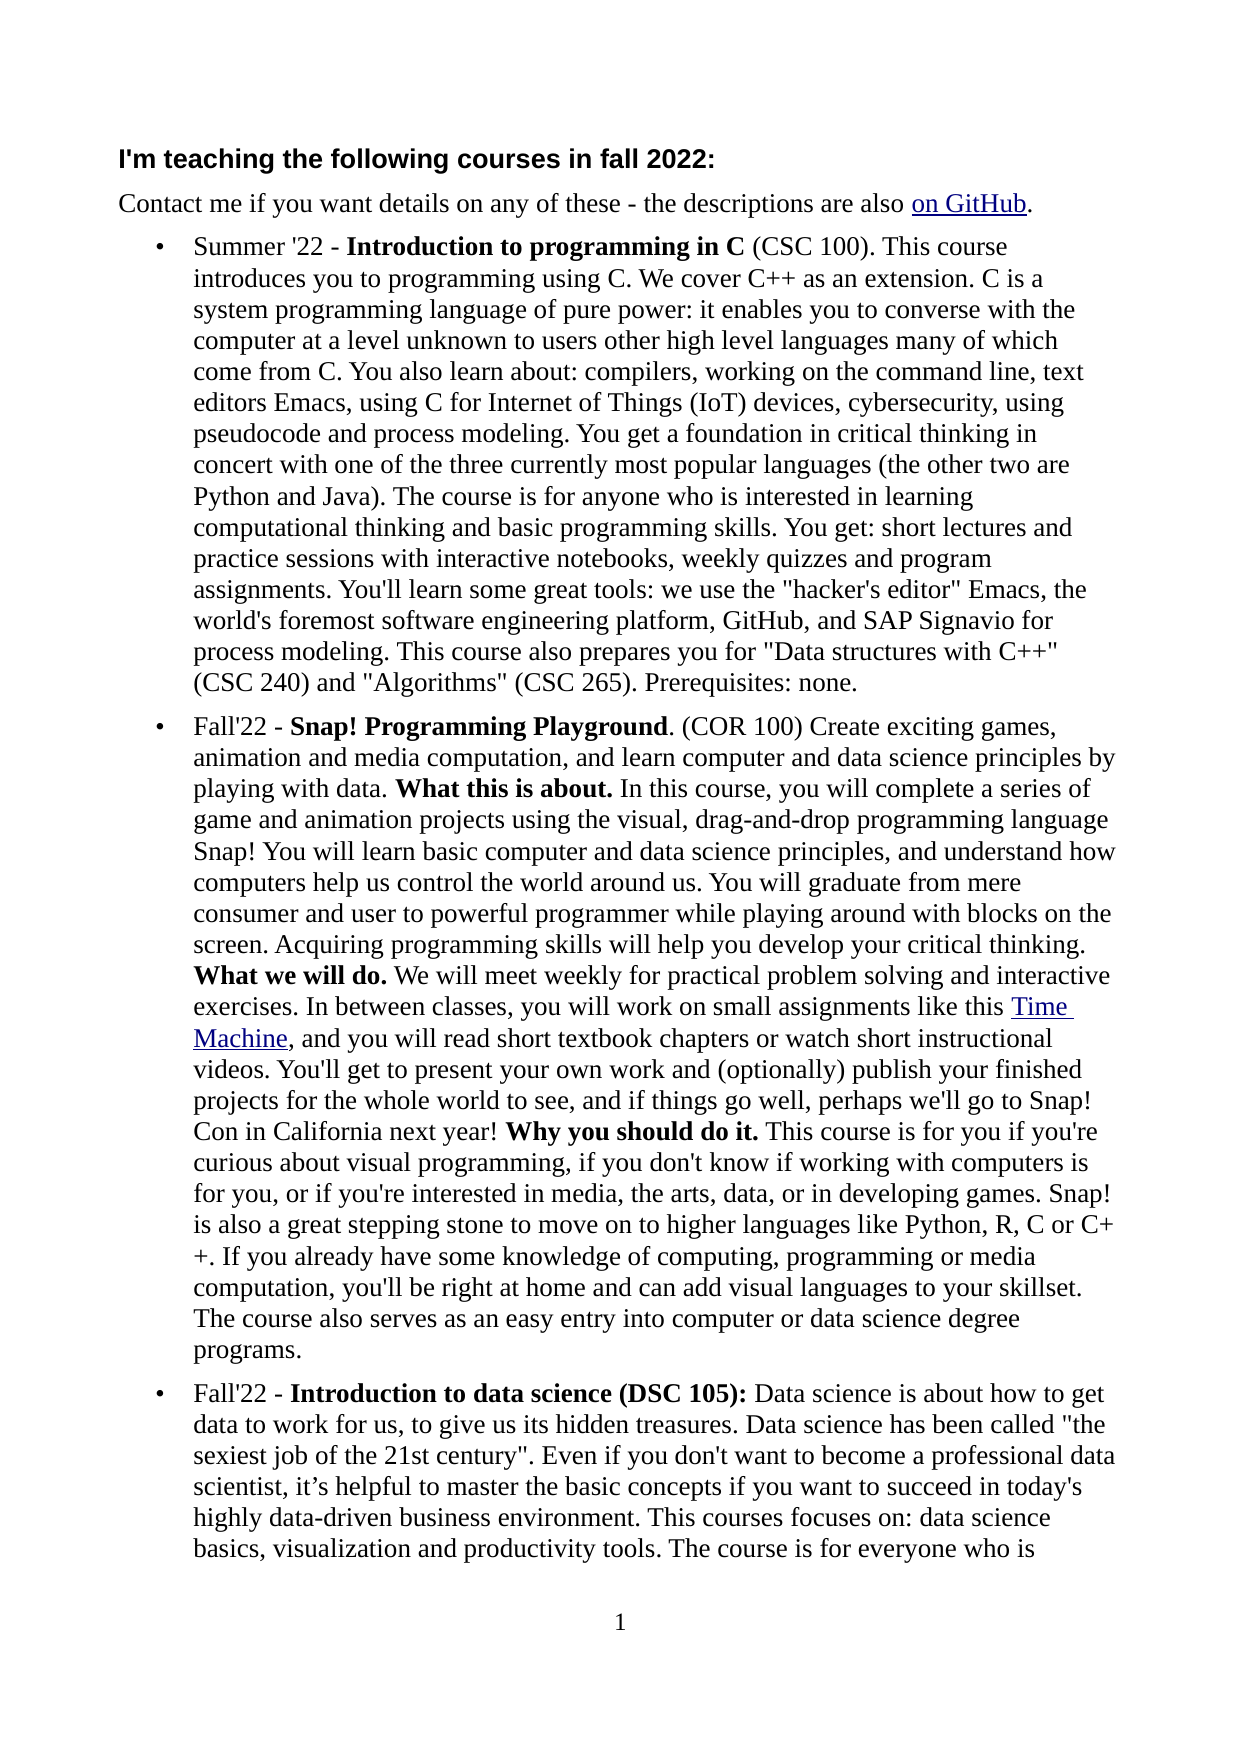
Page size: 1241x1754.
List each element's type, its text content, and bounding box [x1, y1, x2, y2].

subtitle I'm teaching the following courses in fall 2022: [118, 143, 1122, 174]
list Summer '22 - Introduction to programming in C (CSC 100). This course introduces you to programming using C. We cover C++ as an extension. C is a system programming language of pure power: it enables you to converse with the computer at a level unknown to users other high level languages many of which come from C. You also learn about: compilers, working on the command line, text editors Emacs, using C for Internet of Things (IoT) devices, cybersecurity, using pseudocode and process modeling. You get a foundation in critical thinking in concert with one of the three currently most popular languages (the other two are Python and Java). The course is for anyone who is interested in learning computational thinking and basic programming skills. You get: short lectures and practice sessions with interactive notebooks, weekly quizzes and program assignments. You'll learn some great tools: we use the "hacker's editor" Emacs, the world's foremost software engineering platform, GitHub, and SAP Signavio for process modeling. This course also prepares you for "Data structures with C++" (CSC 240) and "Algorithms" (CSC 265). Prerequisites: none. [156, 231, 1122, 698]
list Fall'22 - Introduction to data science (DSC 105): Data science is about how to get data to work for us, to give us its hidden treasures. Data science has been called "the sexiest job of the 21st century". Even if you don't want to become a professional data scientist, it’s helpful to master the basic concepts if you want to succeed in today's highly data-driven business environment. This courses focuses on: data science basics, visualization and productivity tools. The course is for everyone who is [156, 1377, 1122, 1564]
list Fall'22 - Snap! Programming Playground. (COR 100) Create exciting games, animation and media computation, and learn computer and data science principles by playing with data. What this is about. In this course, you will complete a series of game and animation projects using the visual, drag-and-drop programming language Snap! You will learn basic computer and data science principles, and understand how computers help us control the world around us. You will graduate from mere consumer and user to powerful programmer while playing around with blocks on the screen. Acquiring programming skills will help you develop your critical thinking. What we will do. We will meet weekly for practical problem solving and interactive exercises. In between classes, you will work on small assignments like this Time Machine, and you will read short textbook chapters or watch short instructional videos. You'll get to present your own work and (optionally) publish your finished projects for the whole world to see, and if things go well, perhaps we'll go to Snap!Con in California next year! Why you should do it. This course is for you if you're curious about visual programming, if you don't know if working with computers is for you, or if you're interested in media, the arts, data, or in developing games. Snap! is also a great stepping stone to move on to higher languages like Python, R, C or C++. If you already have some knowledge of computing, programming or media computation, you'll be right at home and can add visual languages to your skillset. The course also serves as an easy entry into computer or data science degree programs. [156, 710, 1122, 1364]
text Contact me if you want details on any of these - the descriptions are also on GitHub. [118, 187, 1122, 218]
